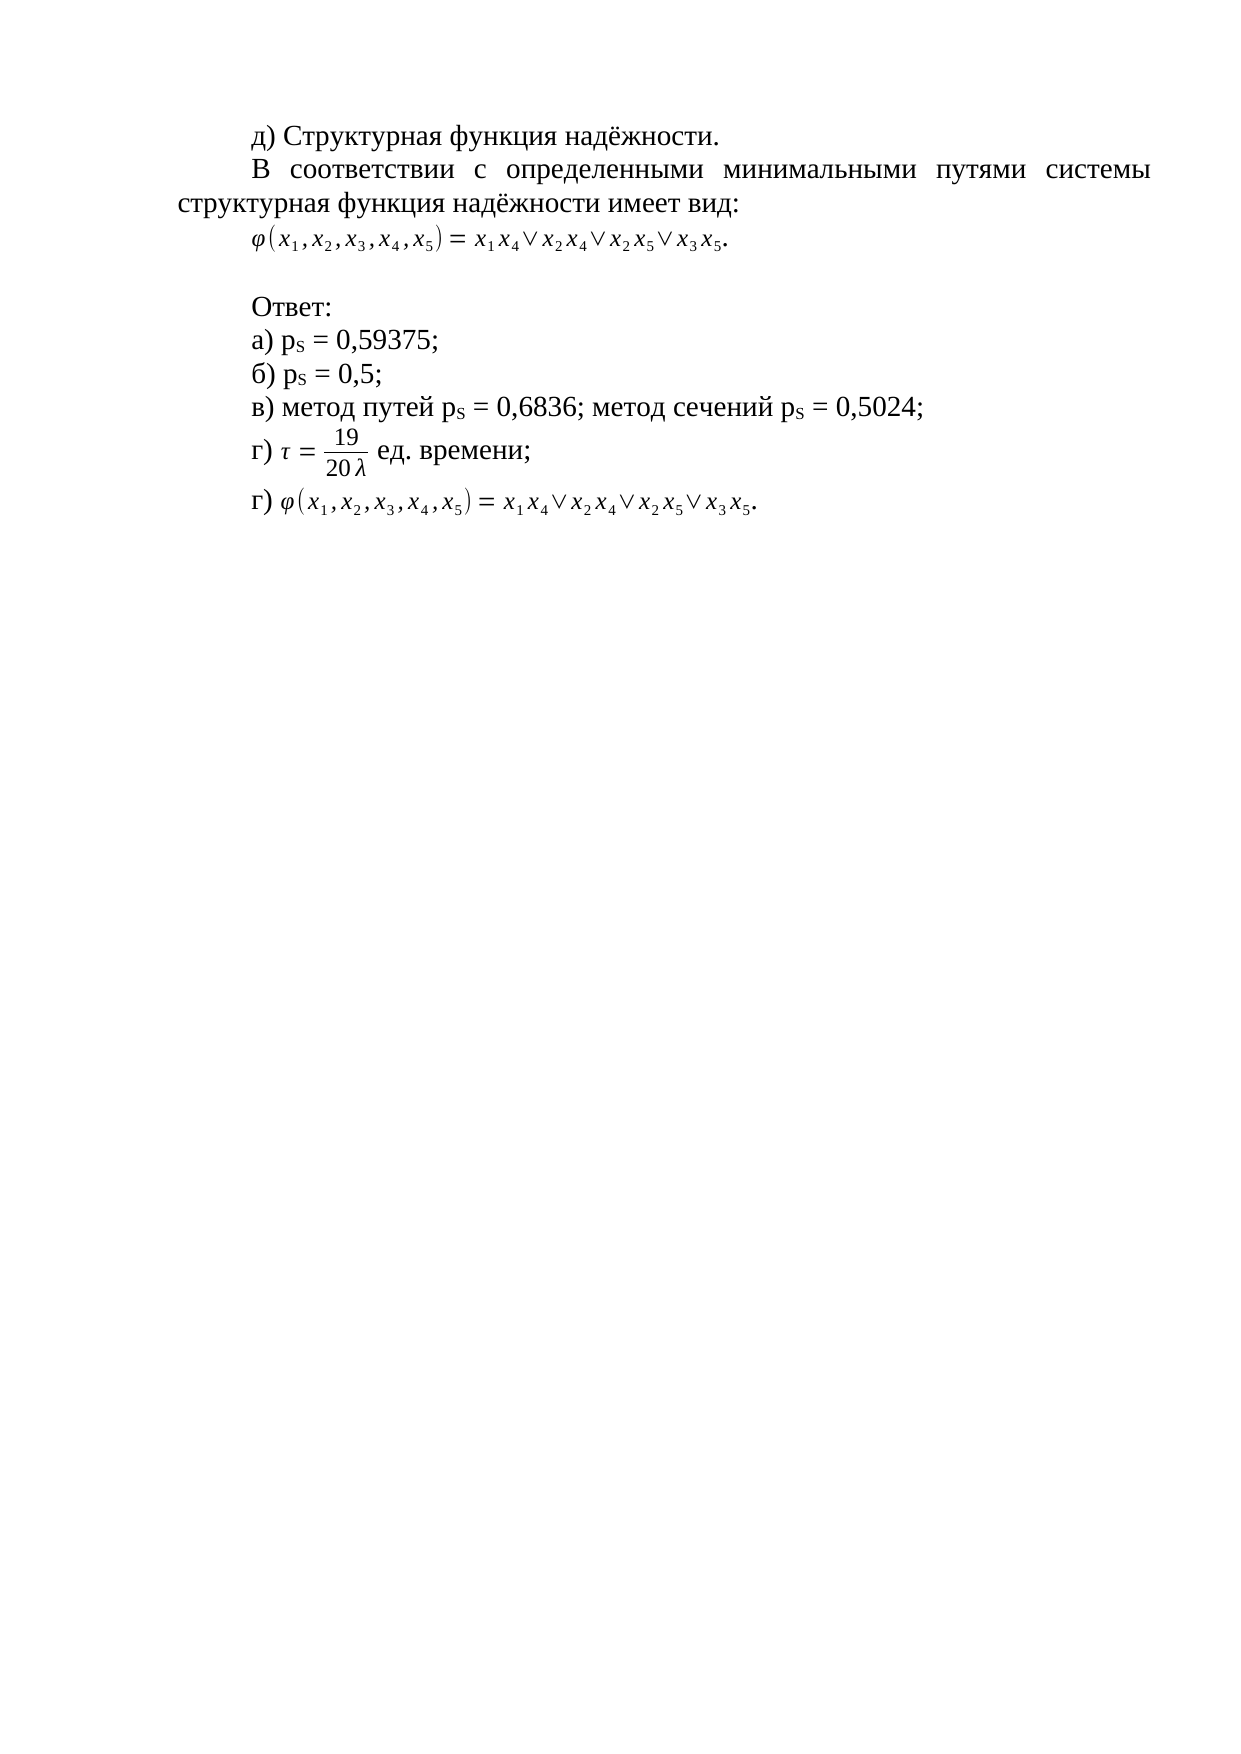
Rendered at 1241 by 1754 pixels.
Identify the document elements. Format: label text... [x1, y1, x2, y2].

text б) pS = 0,5; [177, 356, 1152, 389]
text д) Структурная функция надёжности. [177, 118, 1152, 152]
text . [177, 219, 1152, 255]
text а) pS = 0,59375; [177, 322, 1152, 356]
text в) метод путей pS = 0,6836; метод сечений pS = 0,5024; [177, 389, 1152, 423]
text г) . [177, 482, 1152, 519]
text В соответствии с определенными минимальными путями системы структурная функция надёжности имеет вид: [177, 152, 1152, 219]
text г) ед. времени; [177, 423, 1152, 482]
text Ответ: [177, 289, 1152, 322]
